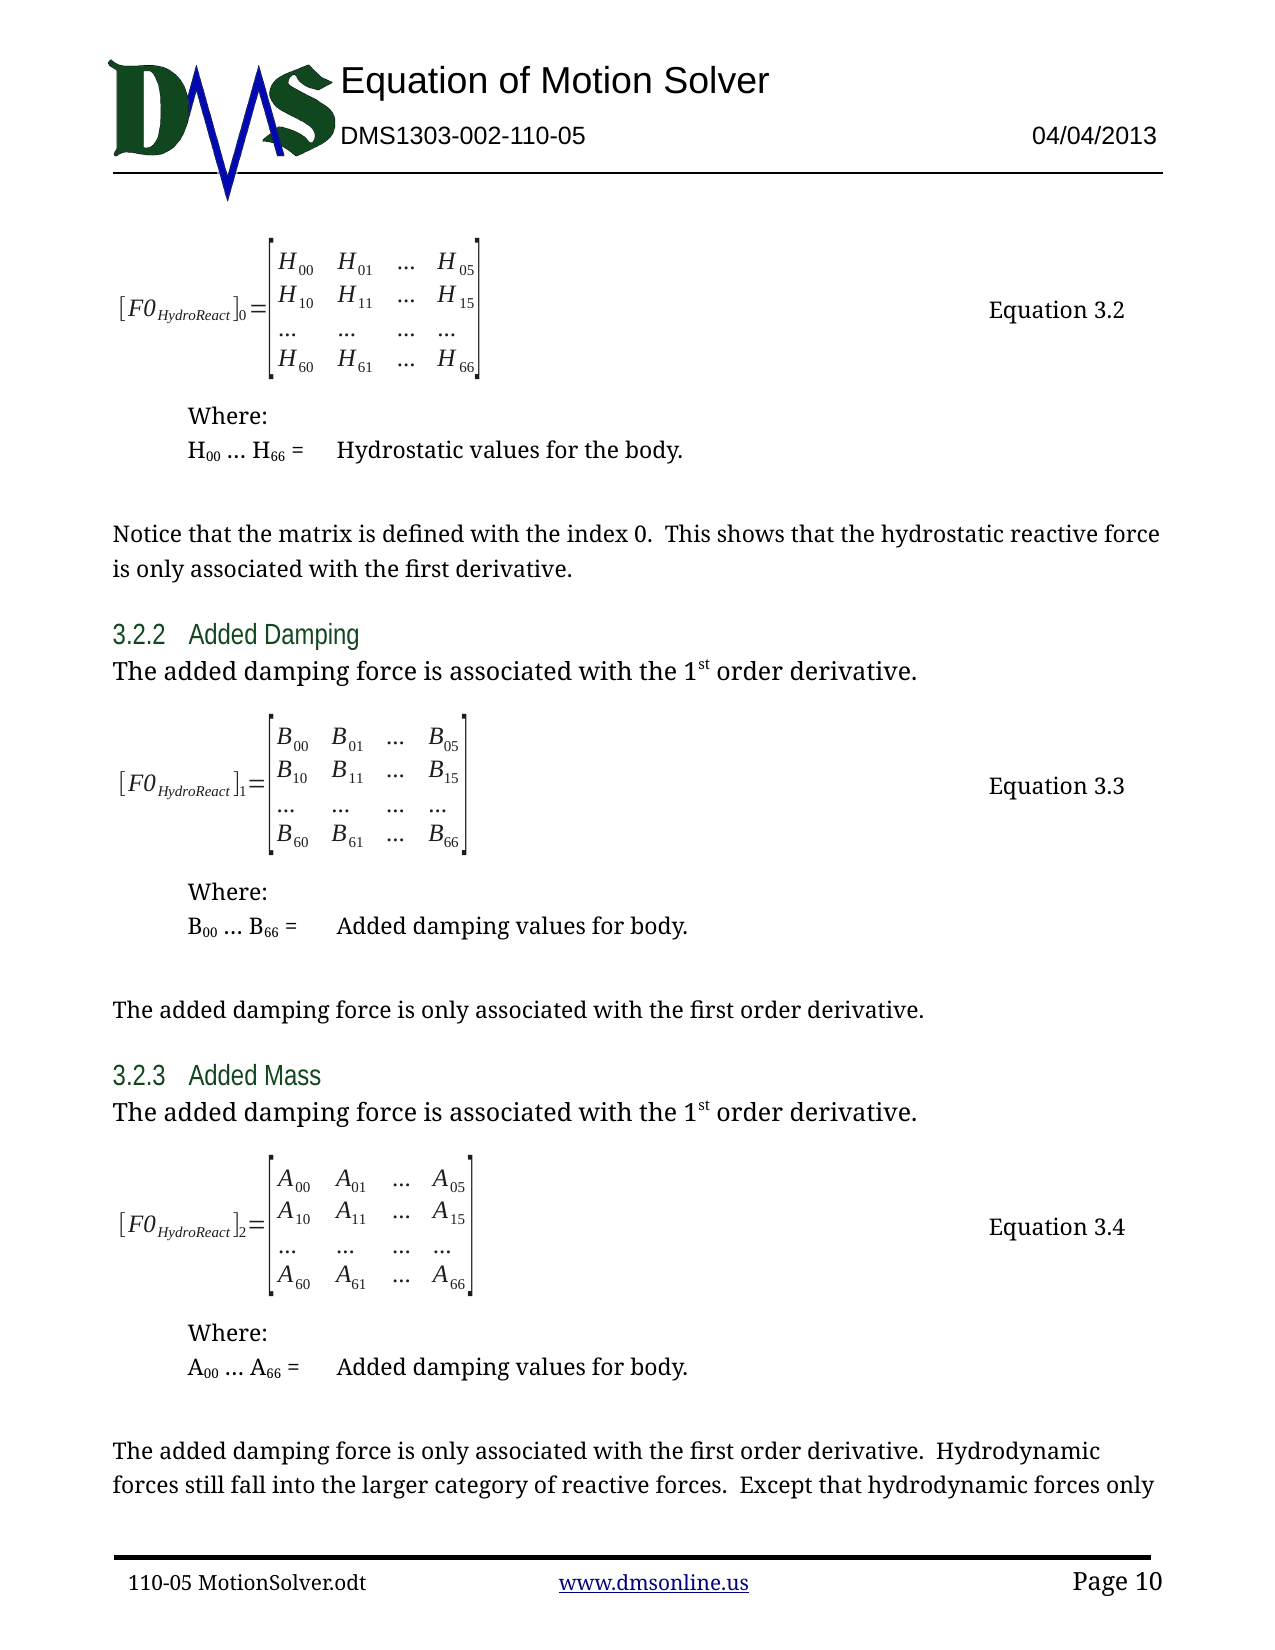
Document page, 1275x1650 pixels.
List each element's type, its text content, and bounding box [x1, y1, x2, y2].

text B00 … B66 = Added damping values for body. [187, 910, 1162, 941]
text H00 … H66 = Hydrostatic values for the body. [187, 434, 1162, 466]
text The added damping force is only associated with the first order derivative. Hydrodynamic forces still fall into the larger category of reactive forces. Except that hydrodynamic forces only [112, 1435, 1162, 1501]
text Equation 3.2 [112, 238, 1162, 382]
text The added damping force is only associated with the first order derivative. [112, 994, 1162, 1025]
text The added damping force is associated with the 1st order derivative. [112, 654, 1162, 688]
text Where: [187, 1317, 1162, 1348]
subtitle Added Damping [112, 617, 1162, 650]
text Where: [187, 400, 1162, 431]
text Equation 3.3 [112, 713, 1162, 857]
text Notice that the matrix is defined with the index 0. This shows that the hydrostatic reactive force is only associated with the first derivative. [112, 518, 1162, 584]
text Where: [187, 876, 1162, 907]
text Equation 3.4 [112, 1155, 1162, 1299]
text The added damping force is associated with the 1st order derivative. [112, 1095, 1162, 1129]
subtitle Added Mass [112, 1058, 1162, 1092]
picture [105, 56, 338, 204]
text A00 … A66 = Added damping values for body. [187, 1351, 1162, 1382]
